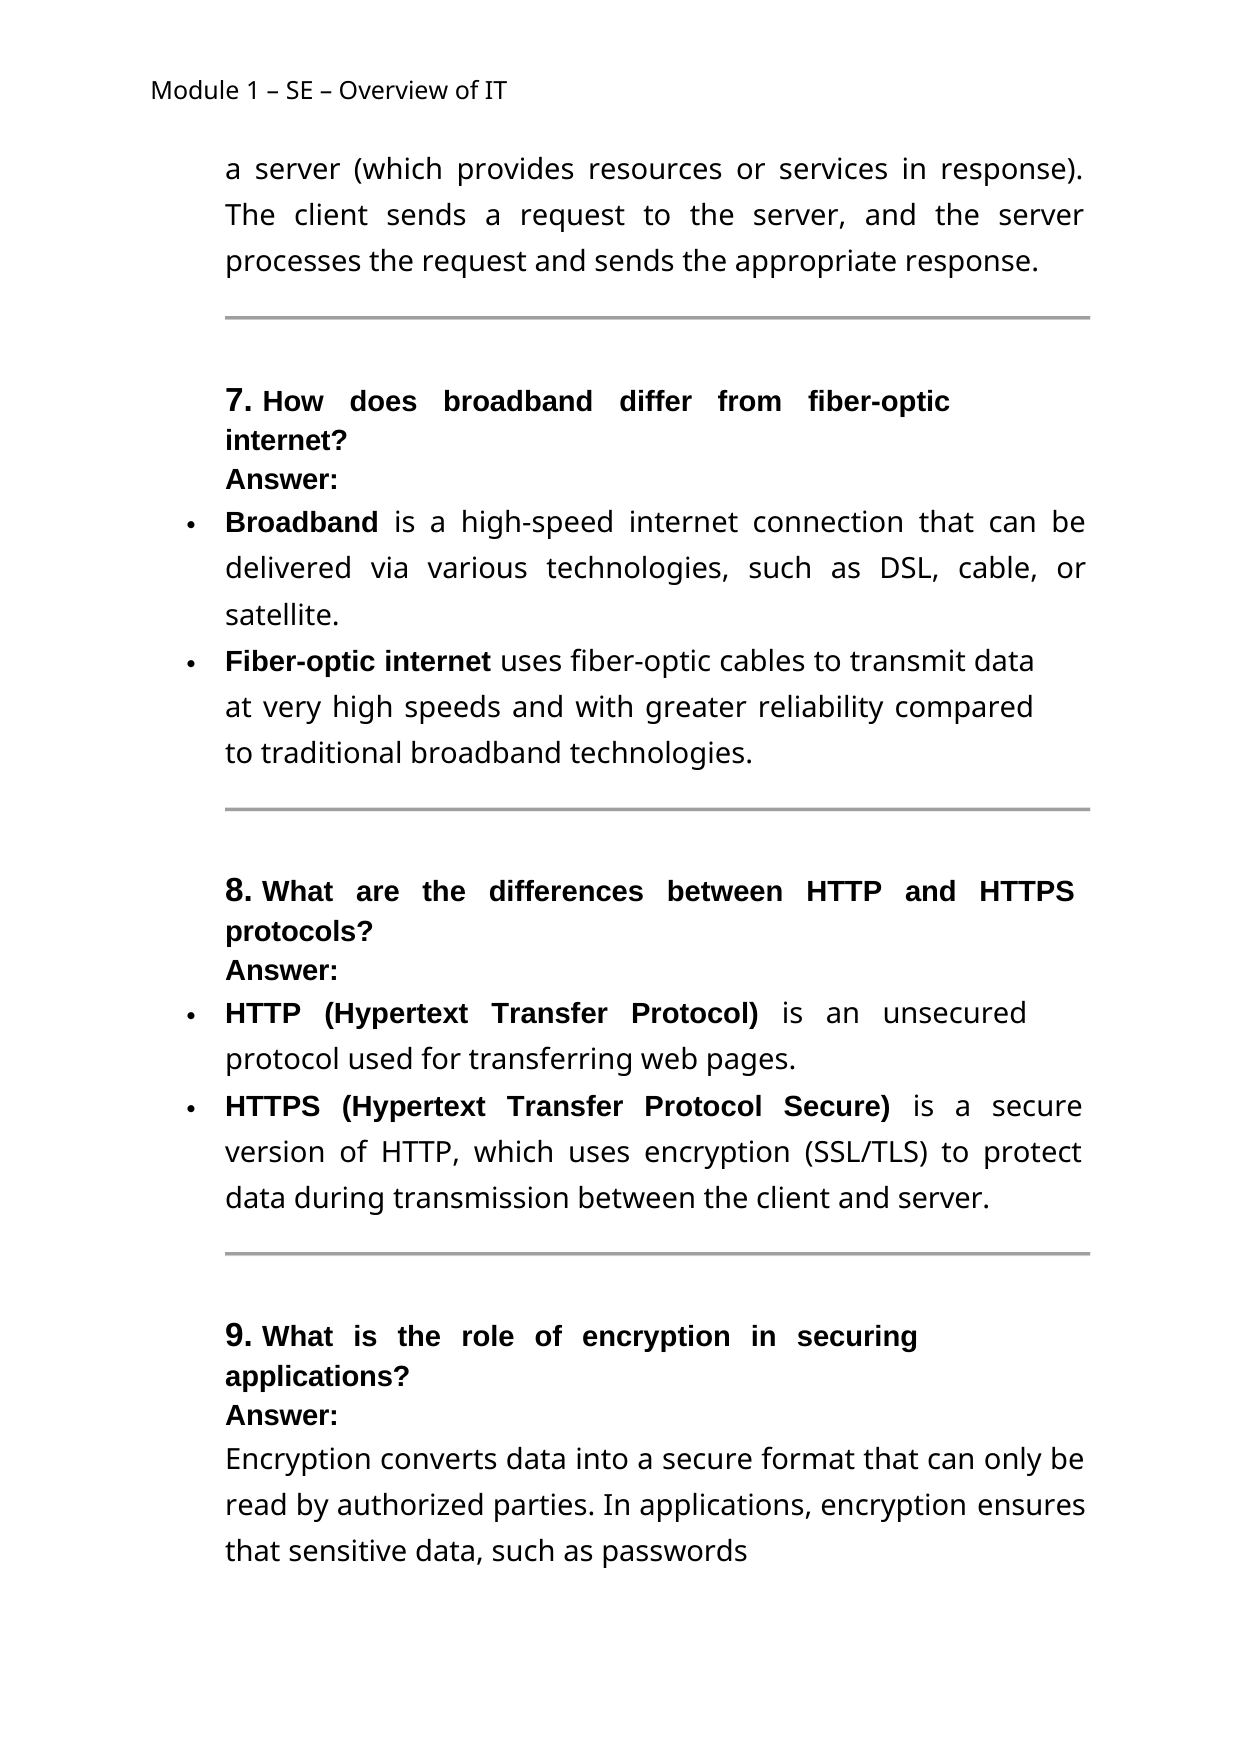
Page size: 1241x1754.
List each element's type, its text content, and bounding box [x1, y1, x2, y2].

text Answer: [225, 1398, 1093, 1432]
text Answer: [225, 953, 1093, 987]
list What is the role of encryption in securing applications? [225, 1316, 919, 1393]
list HTTP (Hypertext Transfer Protocol) is an unsecured protocol used for transferring web pages. [187, 992, 1027, 1078]
list What are the differences between HTTP and HTTPS protocols? [225, 870, 1075, 948]
text a server (which provides resources or services in response). The client sends a request to the server, and the server processes the request and sends the appropriate response. [225, 148, 1084, 280]
text Answer: [225, 462, 1093, 496]
list Fiber-optic internet uses fiber-optic cables to transmit data at very high speeds and with greater reliability compared to traditional broadband technologies. [187, 641, 1035, 772]
list How does broadband differ from fiber-optic internet? [225, 379, 950, 457]
list Broadband is a high-speed internet connection that can be delivered via various technologies, such as DSL, cable, or satellite. [187, 501, 1087, 634]
list HTTPS (Hypertext Transfer Protocol Secure) is a secure version of HTTP, which uses encryption (SSL/TLS) to protect data during transmission between the client and server. [187, 1085, 1083, 1217]
text Encryption converts data into a secure format that can only be read by authorized parties. In applications, encryption ensures that sensitive data, such as passwords [225, 1438, 1086, 1569]
